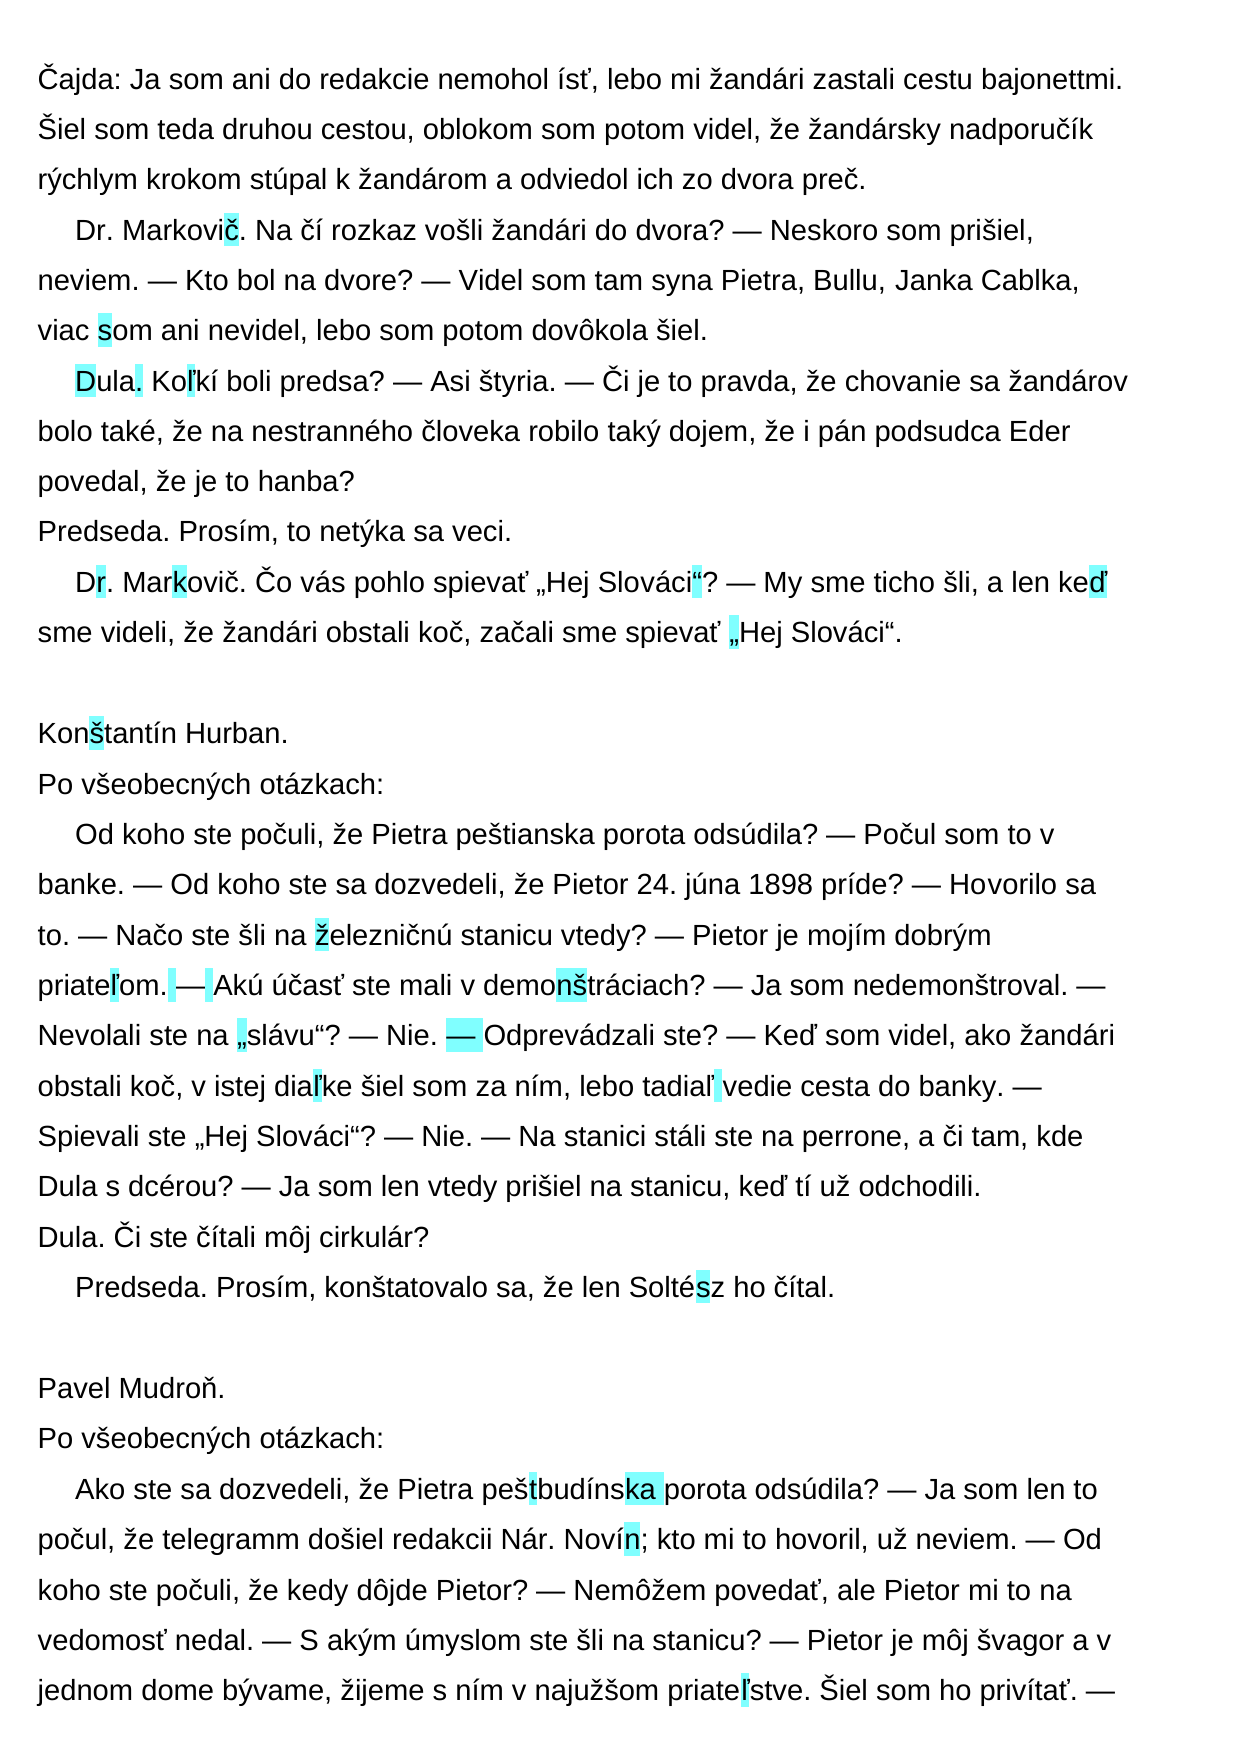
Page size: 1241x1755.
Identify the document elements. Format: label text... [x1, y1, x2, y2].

text Pavel Mudroň. [37, 1371, 1130, 1405]
text Po všeobecných otázkach: [37, 767, 1130, 800]
text Ako ste sa dozvedeli, že Pietra peštbudínska porota odsúdila? — Ja som len to počul, že telegramm došiel redakcii Nár. Novín; kto mi to hovoril, už neviem. — Od koho ste počuli, že kedy dôjde Pietor? — Nemôžem povedať, ale Pietor mi to na vedomosť nedal. — S akým úmyslom ste šli na sta­nicu? — Pietor je môj švagor a v jednom dome bývame, žijeme s ním v najužšom priateľstve. Šiel som ho privítať. — [37, 1472, 1130, 1707]
text Dula. Či ste čítali môj cirkulár? [37, 1219, 1130, 1253]
text Čajda: Ja som ani do redakcie nemohol ísť, lebo mi žandári zastali cestu bajonettmi. Šiel som teda druhou cestou, oblokom som potom videl, že žandársky nadporučík rýchlym krokom stúpal k žandárom a odviedol ich zo dvora preč. [37, 62, 1130, 196]
text Dr. Markovič. Na čí rozkaz vošli žandári do dvora? — Neskoro som prišiel, neviem. — Kto bol na dvore? — Videl som tam syna Pietra, Bullu, Janka Cablka, viac som ani nevidel, lebo som potom dovôkola šiel. [37, 213, 1130, 347]
text Po všeobecných otázkach: [37, 1422, 1130, 1455]
text Dula. Koľkí boli predsa? — Asi štyria. — Či je to pravda, že chovanie sa žandárov bolo také, že na nestranného človeka robilo taký dojem, že i pán podsudca Eder povedal, že je to hanba? [37, 363, 1130, 498]
text Predseda. Prosím, to netýka sa veci. [37, 514, 1130, 548]
text Dr. Markovič. Čo vás pohlo spievať „Hej Slo­váci“? — My sme ticho šli, a len keď sme videli, že žandári obstali koč, začali sme spievať „Hej Slováci“. [37, 565, 1130, 649]
text Od koho ste počuli, že Pietra peštianska porota odsúdila? — Počul som to v banke. — Od koho ste sa dozvedeli, že Pietor 24. júna 1898 príde? — Ho­vorilo sa to. — Načo ste šli na železničnú stanicu vtedy? — Pietor je mojím dobrým priateľom. — Akú účasť ste mali v demonštráciach? — Ja som nede­monštroval. — Nevolali ste na „slávu“? — Nie. — Odprevádzali ste? — Keď som videl, ako žandári obstali koč, v istej diaľke šiel som za ním, lebo tadiaľ vedie cesta do banky. — Spievali ste „Hej Slováci“? — Nie. — Na stanici stáli ste na perrone, a či tam, kde Dula s dcérou? — Ja som len vtedy prišiel na stanicu, keď tí už odchodili. [37, 817, 1130, 1203]
text Konštantín Hurban. [37, 716, 1130, 750]
text Predseda. Prosím, konštatovalo sa, že len Soltész ho čítal. [37, 1270, 1130, 1303]
